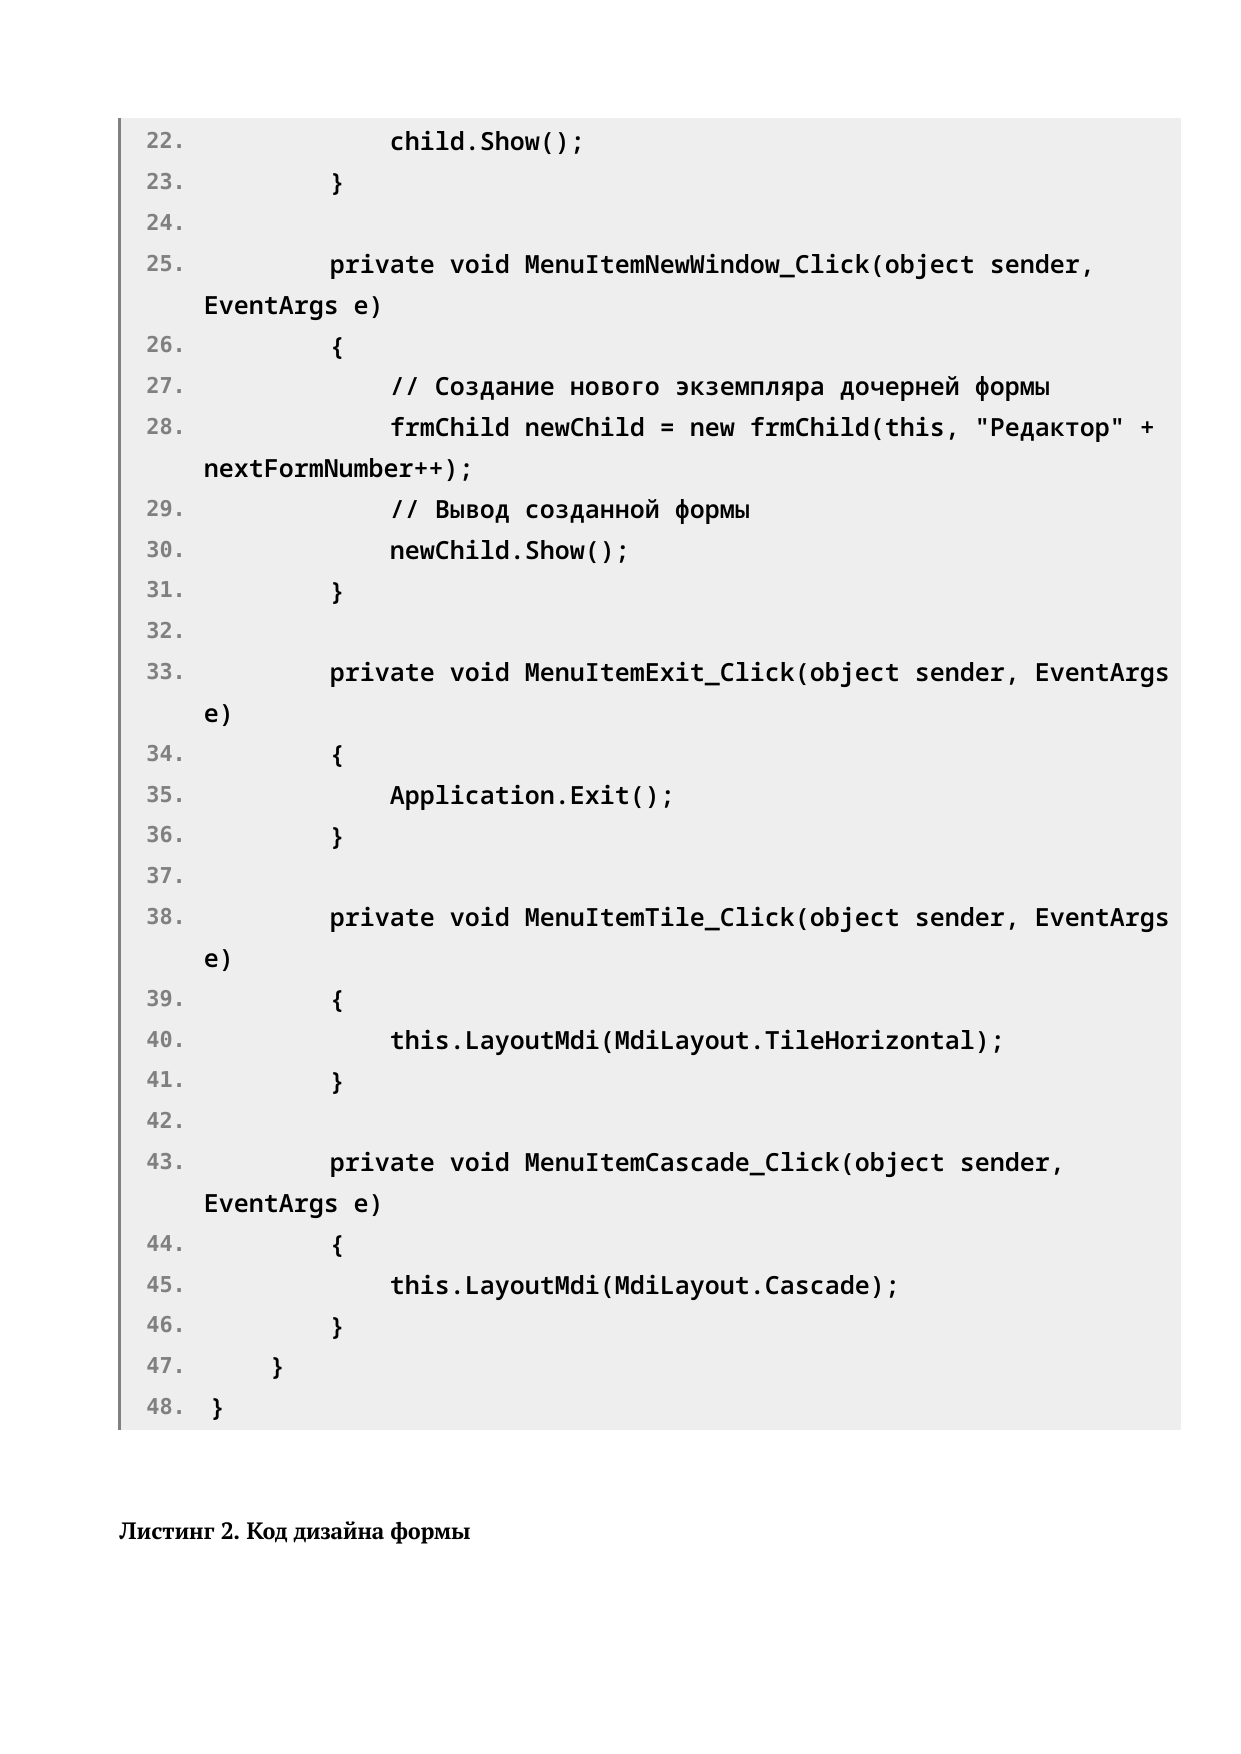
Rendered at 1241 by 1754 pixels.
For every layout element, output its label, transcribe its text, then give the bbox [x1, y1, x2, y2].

list { [121, 731, 1181, 771]
list this.LayoutMdi(MdiLayout.Cascade); [121, 1261, 1181, 1301]
list this.LayoutMdi(MdiLayout.TileHorizontal); [121, 1016, 1181, 1056]
list private void MenuItemCascade_Click(object sender, EventArgs e) [121, 1139, 1181, 1220]
list } [121, 567, 1181, 607]
list // Вывод созданной формы [121, 486, 1181, 526]
list { [121, 1221, 1181, 1261]
list private void MenuItemExit_Click(object sender, EventArgs e) [121, 649, 1181, 730]
list private void MenuItemTile_Click(object sender, EventArgs e) [121, 894, 1181, 975]
list } [121, 1302, 1181, 1342]
list newChild.Show(); [121, 526, 1181, 566]
list } [121, 1384, 1181, 1430]
list { [121, 322, 1181, 362]
list } [121, 1343, 1181, 1383]
list } [121, 159, 1181, 199]
list } [121, 812, 1181, 852]
list { [121, 976, 1181, 1016]
list // Создание нового экземпляра дочерней формы [121, 363, 1181, 403]
list Application.Exit(); [121, 771, 1181, 811]
list child.Show(); [121, 118, 1181, 158]
list frmChild newChild = new frmChild(this, "Редактор" + nextFormNumber++); [121, 404, 1181, 485]
text Листинг 2. Код дизайна формы [118, 1516, 1181, 1545]
list } [121, 1057, 1181, 1097]
list private void MenuItemNewWindow_Click(object sender, EventArgs e) [121, 241, 1181, 321]
